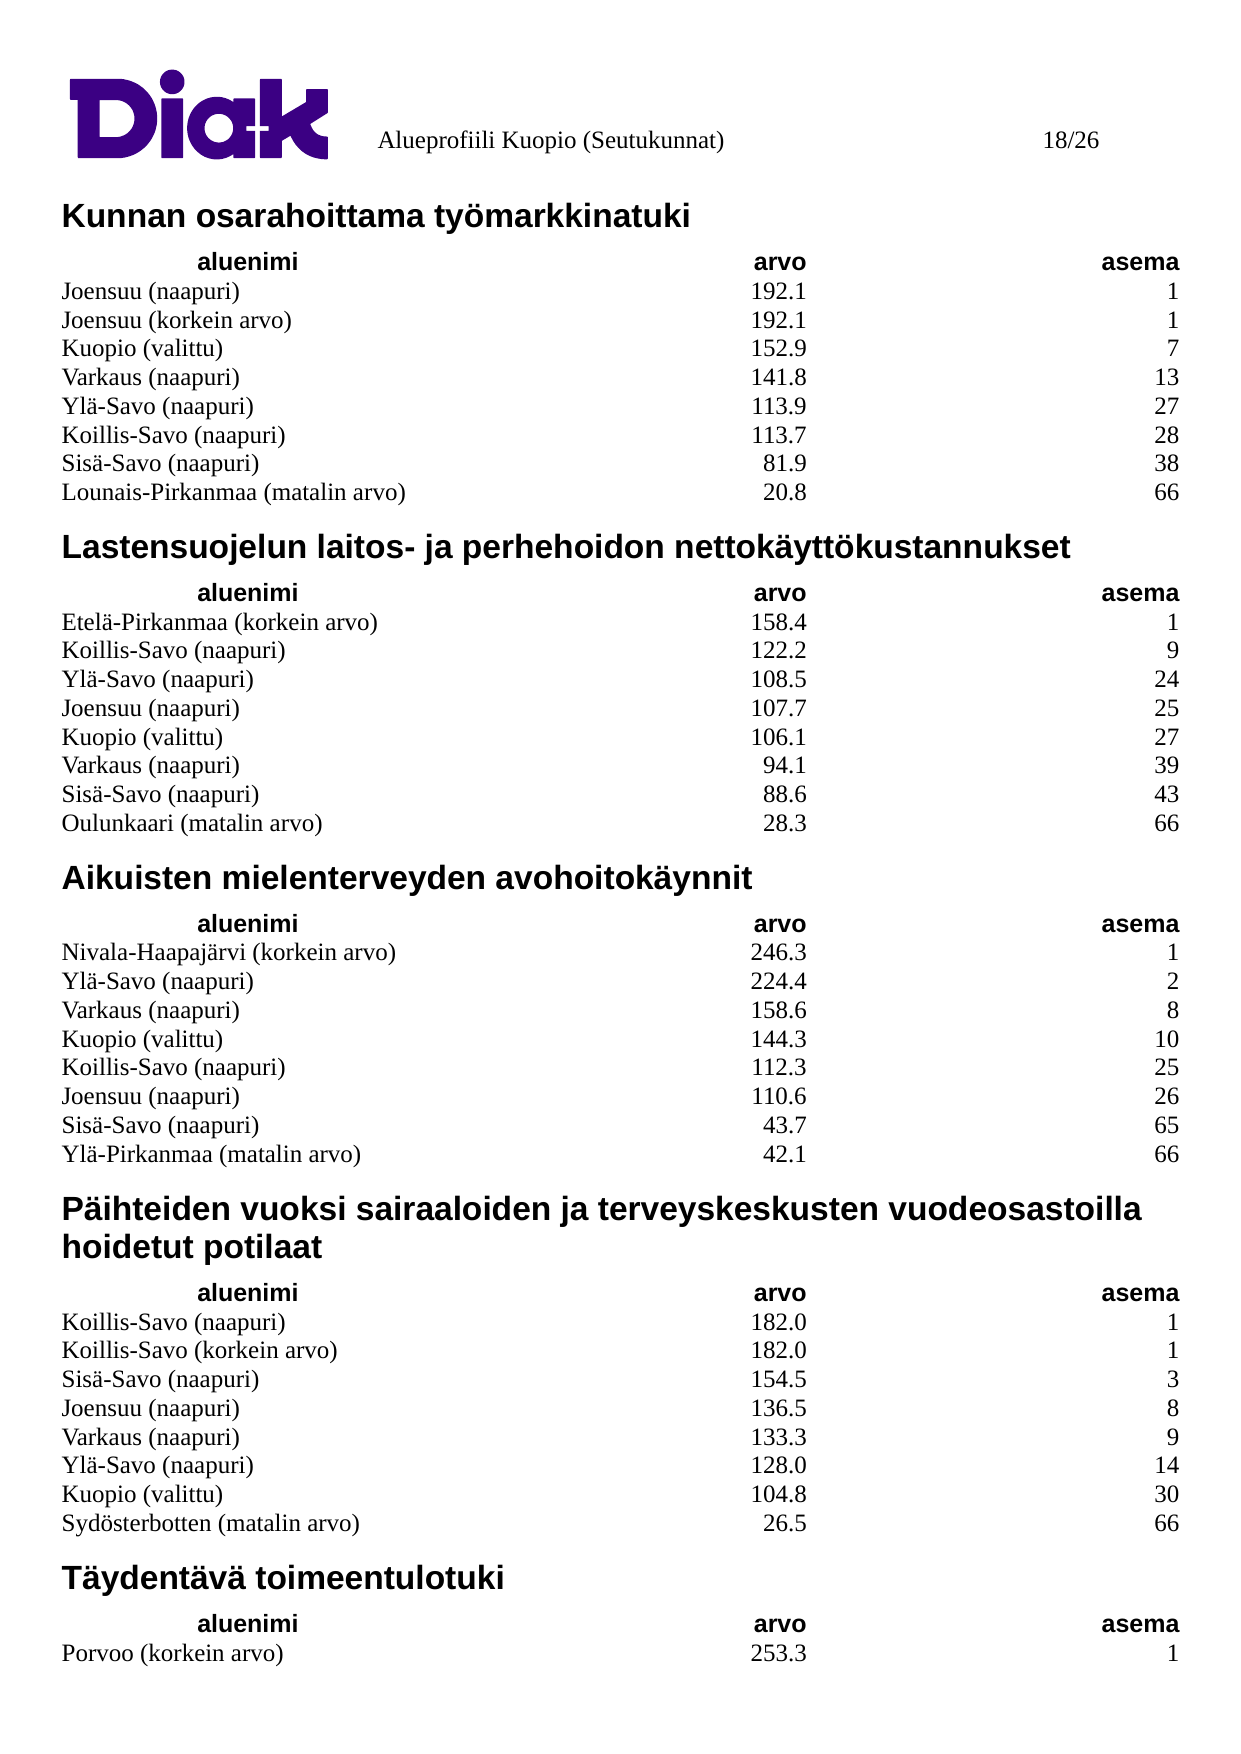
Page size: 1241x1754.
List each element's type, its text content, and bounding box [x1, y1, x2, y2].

subtitle Aikuisten mielenterveyden avohoitokäynnit [61, 858, 1179, 896]
table_cell Sisä-Savo (naapuri) [61, 779, 434, 808]
table_cell 66 [806, 808, 1179, 837]
table_cell 144.3 [434, 1024, 806, 1052]
table_cell 158.6 [434, 995, 806, 1024]
table_cell 182.0 [434, 1307, 806, 1336]
table_header aluenimi [61, 1278, 434, 1307]
table_cell 14 [806, 1451, 1179, 1479]
table_cell 2 [806, 966, 1179, 995]
table_cell 224.4 [434, 966, 806, 995]
table_cell 43.7 [434, 1110, 806, 1139]
table_header asema [806, 578, 1179, 607]
table_cell Ylä-Savo (naapuri) [61, 664, 434, 693]
table_cell 25 [806, 1053, 1179, 1081]
table_header aluenimi [61, 1609, 434, 1638]
table_cell 43 [806, 779, 1179, 808]
table_cell 25 [806, 693, 1179, 722]
table_cell Varkaus (naapuri) [61, 751, 434, 779]
table_cell Sisä-Savo (naapuri) [61, 1364, 434, 1393]
table_cell Varkaus (naapuri) [61, 995, 434, 1024]
table_cell Ylä-Savo (naapuri) [61, 1451, 434, 1479]
table_cell 182.0 [434, 1336, 806, 1364]
table_cell Ylä-Savo (naapuri) [61, 966, 434, 995]
table_cell Porvoo (korkein arvo) [61, 1638, 434, 1666]
subtitle Täydentävä toimeentulotuki [61, 1558, 1179, 1596]
table_cell 3 [806, 1364, 1179, 1393]
table_cell 1 [806, 1336, 1179, 1364]
table_cell Joensuu (naapuri) [61, 1393, 434, 1422]
table_cell 28 [806, 420, 1179, 448]
table_cell Joensuu (korkein arvo) [61, 305, 434, 333]
table_cell Koillis-Savo (naapuri) [61, 1307, 434, 1336]
table_cell 9 [806, 1422, 1179, 1451]
table_cell 253.3 [434, 1638, 806, 1666]
table_cell Varkaus (naapuri) [61, 362, 434, 391]
table_header aluenimi [61, 909, 434, 937]
table_cell Koillis-Savo (naapuri) [61, 636, 434, 664]
table_cell 122.2 [434, 636, 806, 664]
table_cell Kuopio (valittu) [61, 722, 434, 751]
table_cell Joensuu (naapuri) [61, 276, 434, 305]
table_cell 10 [806, 1024, 1179, 1052]
table_cell 27 [806, 722, 1179, 751]
table_cell 113.9 [434, 391, 806, 420]
table_cell Sisä-Savo (naapuri) [61, 449, 434, 477]
table_cell Koillis-Savo (naapuri) [61, 420, 434, 448]
table_cell 1 [806, 1638, 1179, 1666]
subtitle Lastensuojelun laitos- ja perhehoidon nettokäyttökustannukset [61, 527, 1179, 566]
table_cell 1 [806, 1307, 1179, 1336]
table_header arvo [434, 1278, 806, 1307]
table_cell 8 [806, 1393, 1179, 1422]
table_cell Etelä-Pirkanmaa (korkein arvo) [61, 607, 434, 636]
table_cell 24 [806, 664, 1179, 693]
table_cell 108.5 [434, 664, 806, 693]
table_header arvo [434, 1609, 806, 1638]
table_header asema [806, 909, 1179, 937]
table_cell Kuopio (valittu) [61, 1479, 434, 1508]
table_cell 27 [806, 391, 1179, 420]
subtitle Kunnan osarahoittama työmarkkinatuki [61, 196, 1179, 235]
table_cell 26 [806, 1081, 1179, 1110]
table_cell 106.1 [434, 722, 806, 751]
table_cell Nivala-Haapajärvi (korkein arvo) [61, 938, 434, 966]
table_cell Ylä-Pirkanmaa (matalin arvo) [61, 1139, 434, 1167]
table_cell 66 [806, 477, 1179, 506]
table_header asema [806, 247, 1179, 276]
table_cell 81.9 [434, 449, 806, 477]
table_cell 192.1 [434, 305, 806, 333]
table_cell 8 [806, 995, 1179, 1024]
table_cell 104.8 [434, 1479, 806, 1508]
table_cell Ylä-Savo (naapuri) [61, 391, 434, 420]
subtitle Päihteiden vuoksi sairaaloiden ja terveyskeskusten vuodeosastoilla hoidetut potilaat [61, 1188, 1179, 1266]
table_cell 66 [806, 1139, 1179, 1167]
table_cell 42.1 [434, 1139, 806, 1167]
table_cell 246.3 [434, 938, 806, 966]
table_cell Koillis-Savo (naapuri) [61, 1053, 434, 1081]
table_cell Oulunkaari (matalin arvo) [61, 808, 434, 837]
table_header aluenimi [61, 247, 434, 276]
table_cell Sydösterbotten (matalin arvo) [61, 1508, 434, 1537]
table_cell 154.5 [434, 1364, 806, 1393]
table_cell 28.3 [434, 808, 806, 837]
table_header arvo [434, 247, 806, 276]
table_cell 158.4 [434, 607, 806, 636]
table_cell 38 [806, 449, 1179, 477]
table_cell 113.7 [434, 420, 806, 448]
table_cell 1 [806, 607, 1179, 636]
table_cell 26.5 [434, 1508, 806, 1537]
table_cell 192.1 [434, 276, 806, 305]
table_cell 65 [806, 1110, 1179, 1139]
table_cell 141.8 [434, 362, 806, 391]
table_header arvo [434, 909, 806, 937]
table_cell Sisä-Savo (naapuri) [61, 1110, 434, 1139]
table_header asema [806, 1278, 1179, 1307]
table_cell 39 [806, 751, 1179, 779]
table_header arvo [434, 578, 806, 607]
table_cell 107.7 [434, 693, 806, 722]
table_cell Kuopio (valittu) [61, 334, 434, 362]
table_cell Joensuu (naapuri) [61, 693, 434, 722]
table_cell 112.3 [434, 1053, 806, 1081]
table_cell 1 [806, 938, 1179, 966]
table_cell 1 [806, 276, 1179, 305]
table_cell 30 [806, 1479, 1179, 1508]
table_cell 9 [806, 636, 1179, 664]
table_cell 1 [806, 305, 1179, 333]
table_cell 20.8 [434, 477, 806, 506]
table_cell 133.3 [434, 1422, 806, 1451]
table_cell 88.6 [434, 779, 806, 808]
table_cell 110.6 [434, 1081, 806, 1110]
table_header aluenimi [61, 578, 434, 607]
table_cell 94.1 [434, 751, 806, 779]
table_cell 136.5 [434, 1393, 806, 1422]
table_cell 128.0 [434, 1451, 806, 1479]
table_cell Lounais-Pirkanmaa (matalin arvo) [61, 477, 434, 506]
table_cell Joensuu (naapuri) [61, 1081, 434, 1110]
table_cell Varkaus (naapuri) [61, 1422, 434, 1451]
table_cell 66 [806, 1508, 1179, 1537]
table_cell 7 [806, 334, 1179, 362]
table_cell Kuopio (valittu) [61, 1024, 434, 1052]
table_cell Koillis-Savo (korkein arvo) [61, 1336, 434, 1364]
table_header asema [806, 1609, 1179, 1638]
table_cell 13 [806, 362, 1179, 391]
table_cell 152.9 [434, 334, 806, 362]
